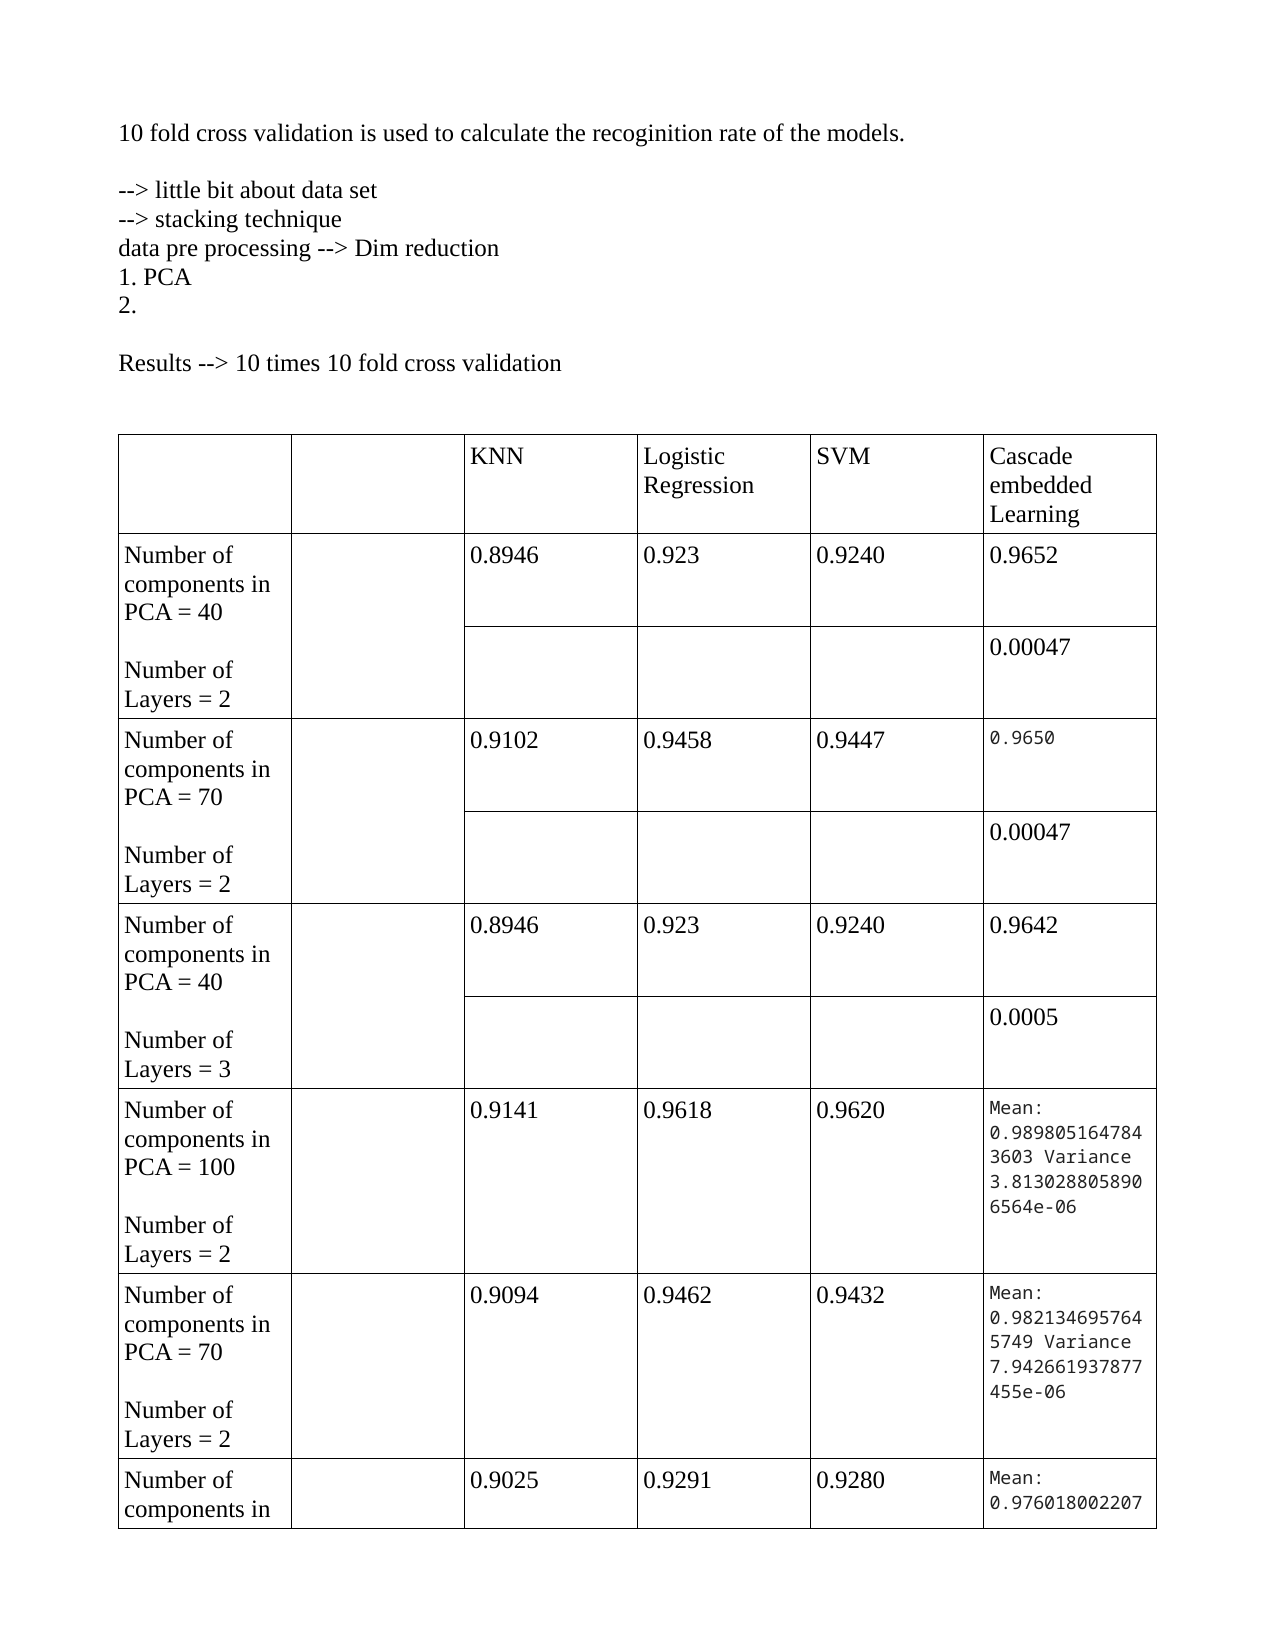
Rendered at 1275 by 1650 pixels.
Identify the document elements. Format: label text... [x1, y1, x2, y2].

table_header [292, 435, 464, 533]
table_header KNN [465, 435, 637, 533]
table_cell [292, 1089, 464, 1273]
table_cell 0.923 [638, 534, 810, 626]
table_cell 0.923 [638, 904, 810, 996]
table_cell [811, 997, 983, 1088]
text --> little bit about data set [118, 176, 1157, 204]
table_cell 0.00047 [984, 627, 1156, 718]
table_cell 0.9458 [638, 719, 810, 811]
table_cell 0.9618 [638, 1089, 810, 1273]
table_cell [638, 627, 810, 718]
table_cell Number of components in [119, 1459, 291, 1528]
table_cell [292, 1274, 464, 1458]
table_cell 0.8946 [465, 534, 637, 626]
table_cell 0.9642 [984, 904, 1156, 996]
table_cell [292, 719, 464, 903]
table_header Cascade embedded Learning [984, 435, 1156, 533]
table_cell [638, 997, 810, 1088]
table_cell 0.9240 [811, 904, 983, 996]
table_cell 0.9652 [984, 534, 1156, 626]
table_cell [465, 997, 637, 1088]
table_cell Mean: 0.9821346957645749 Variance 7.942661937877455e-06 [984, 1274, 1156, 1458]
table_cell 0.9462 [638, 1274, 810, 1458]
text 1. PCA [118, 262, 1157, 291]
table_cell [292, 904, 464, 1088]
text Results --> 10 times 10 fold cross validation [118, 348, 1157, 377]
table_cell 0.9447 [811, 719, 983, 811]
table_cell 0.9650 [984, 719, 1156, 811]
table_header Logistic Regression [638, 435, 810, 533]
table_header [119, 435, 291, 533]
table_cell [811, 627, 983, 718]
table_cell Number of components in PCA = 40 Number of Layers = 3 [119, 904, 291, 1088]
table_cell 0.9094 [465, 1274, 637, 1458]
text data pre processing --> Dim reduction [118, 233, 1157, 262]
table_cell 0.9240 [811, 534, 983, 626]
table_cell 0.0005 [984, 997, 1156, 1088]
table_cell 0.9141 [465, 1089, 637, 1273]
table_cell Mean: 0.9898051647843603 Variance 3.8130288058906564e-06 [984, 1089, 1156, 1273]
table_cell 0.9432 [811, 1274, 983, 1458]
table_cell [811, 812, 983, 903]
table_cell [292, 1459, 464, 1528]
table_cell Mean: 0.976018002207 [984, 1459, 1156, 1528]
table_cell [465, 627, 637, 718]
table_cell [465, 812, 637, 903]
table_cell Number of components in PCA = 100 Number of Layers = 2 [119, 1089, 291, 1273]
text --> stacking technique [118, 204, 1157, 233]
table_cell Number of components in PCA = 40 Number of Layers = 2 [119, 534, 291, 718]
table_cell 0.9280 [811, 1459, 983, 1528]
table_cell 0.8946 [465, 904, 637, 996]
table_cell [292, 534, 464, 718]
table_cell Number of components in PCA = 70 Number of Layers = 2 [119, 719, 291, 903]
table_cell 0.9291 [638, 1459, 810, 1528]
table_cell 0.00047 [984, 812, 1156, 903]
table_cell 0.9620 [811, 1089, 983, 1273]
table_cell Number of components in PCA = 70 Number of Layers = 2 [119, 1274, 291, 1458]
table_cell 0.9025 [465, 1459, 637, 1528]
text 10 fold cross validation is used to calculate the recoginition rate of the models. [118, 118, 1157, 147]
table_header SVM [811, 435, 983, 533]
table_cell [638, 812, 810, 903]
table_cell 0.9102 [465, 719, 637, 811]
text 2. [118, 291, 1157, 319]
